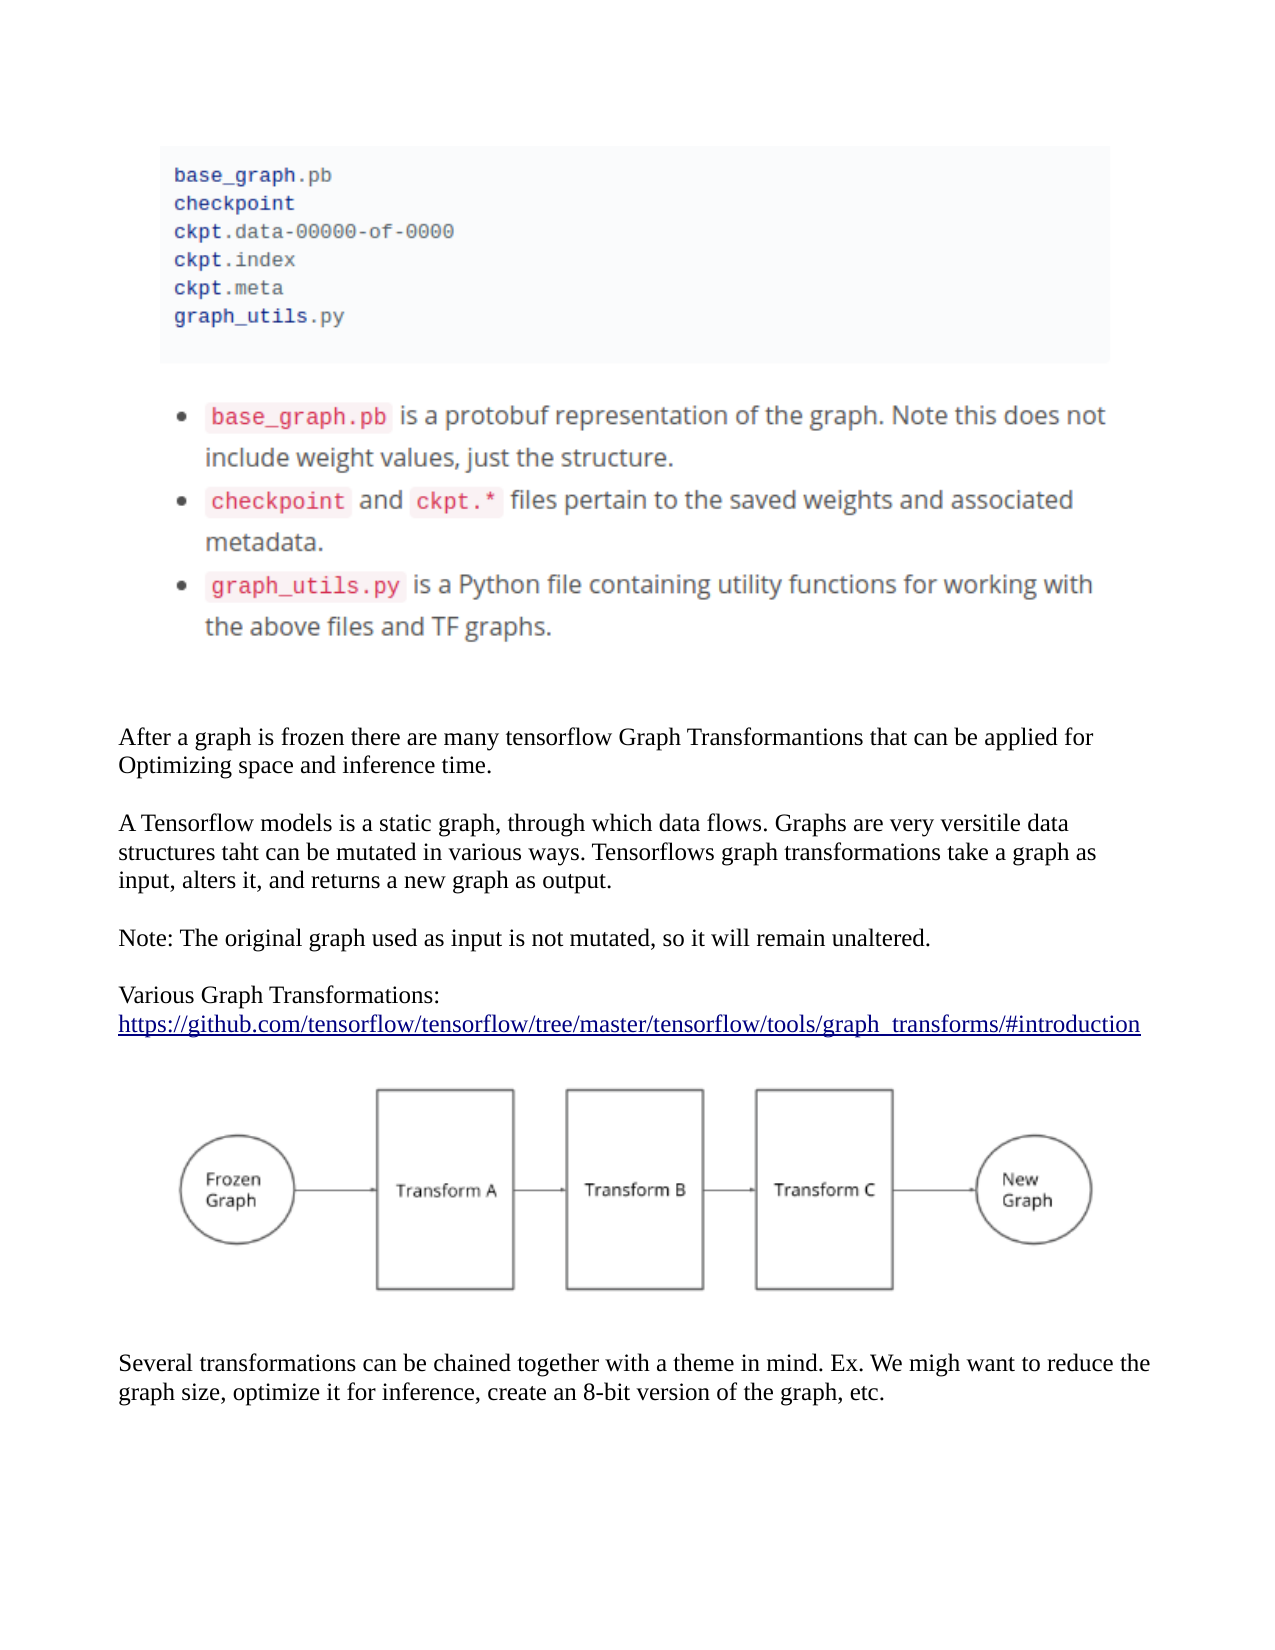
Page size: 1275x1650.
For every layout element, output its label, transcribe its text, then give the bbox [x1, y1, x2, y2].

text Various Graph Transformations: https://github.com/tensorflow/tensorflow/tree/master/tensorflow/tools/graph_transforms/#introduction [118, 980, 1157, 1038]
picture [160, 146, 1115, 664]
text After a graph is frozen there are many tensorflow Graph Transformantions that can be applied for Optimizing space and inference time. [118, 722, 1157, 779]
picture [176, 1066, 1099, 1320]
text Several transformations can be chained together with a theme in mind. Ex. We migh want to reduce the graph size, optimize it for inference, create an 8-bit version of the graph, etc. [118, 1348, 1157, 1406]
text A Tensorflow models is a static graph, through which data flows. Graphs are very versitile data structures taht can be mutated in various ways. Tensorflows graph transformations take a graph as input, alters it, and returns a new graph as output. [118, 808, 1157, 894]
text Note: The original graph used as input is not mutated, so it will remain unaltered. [118, 923, 1157, 952]
